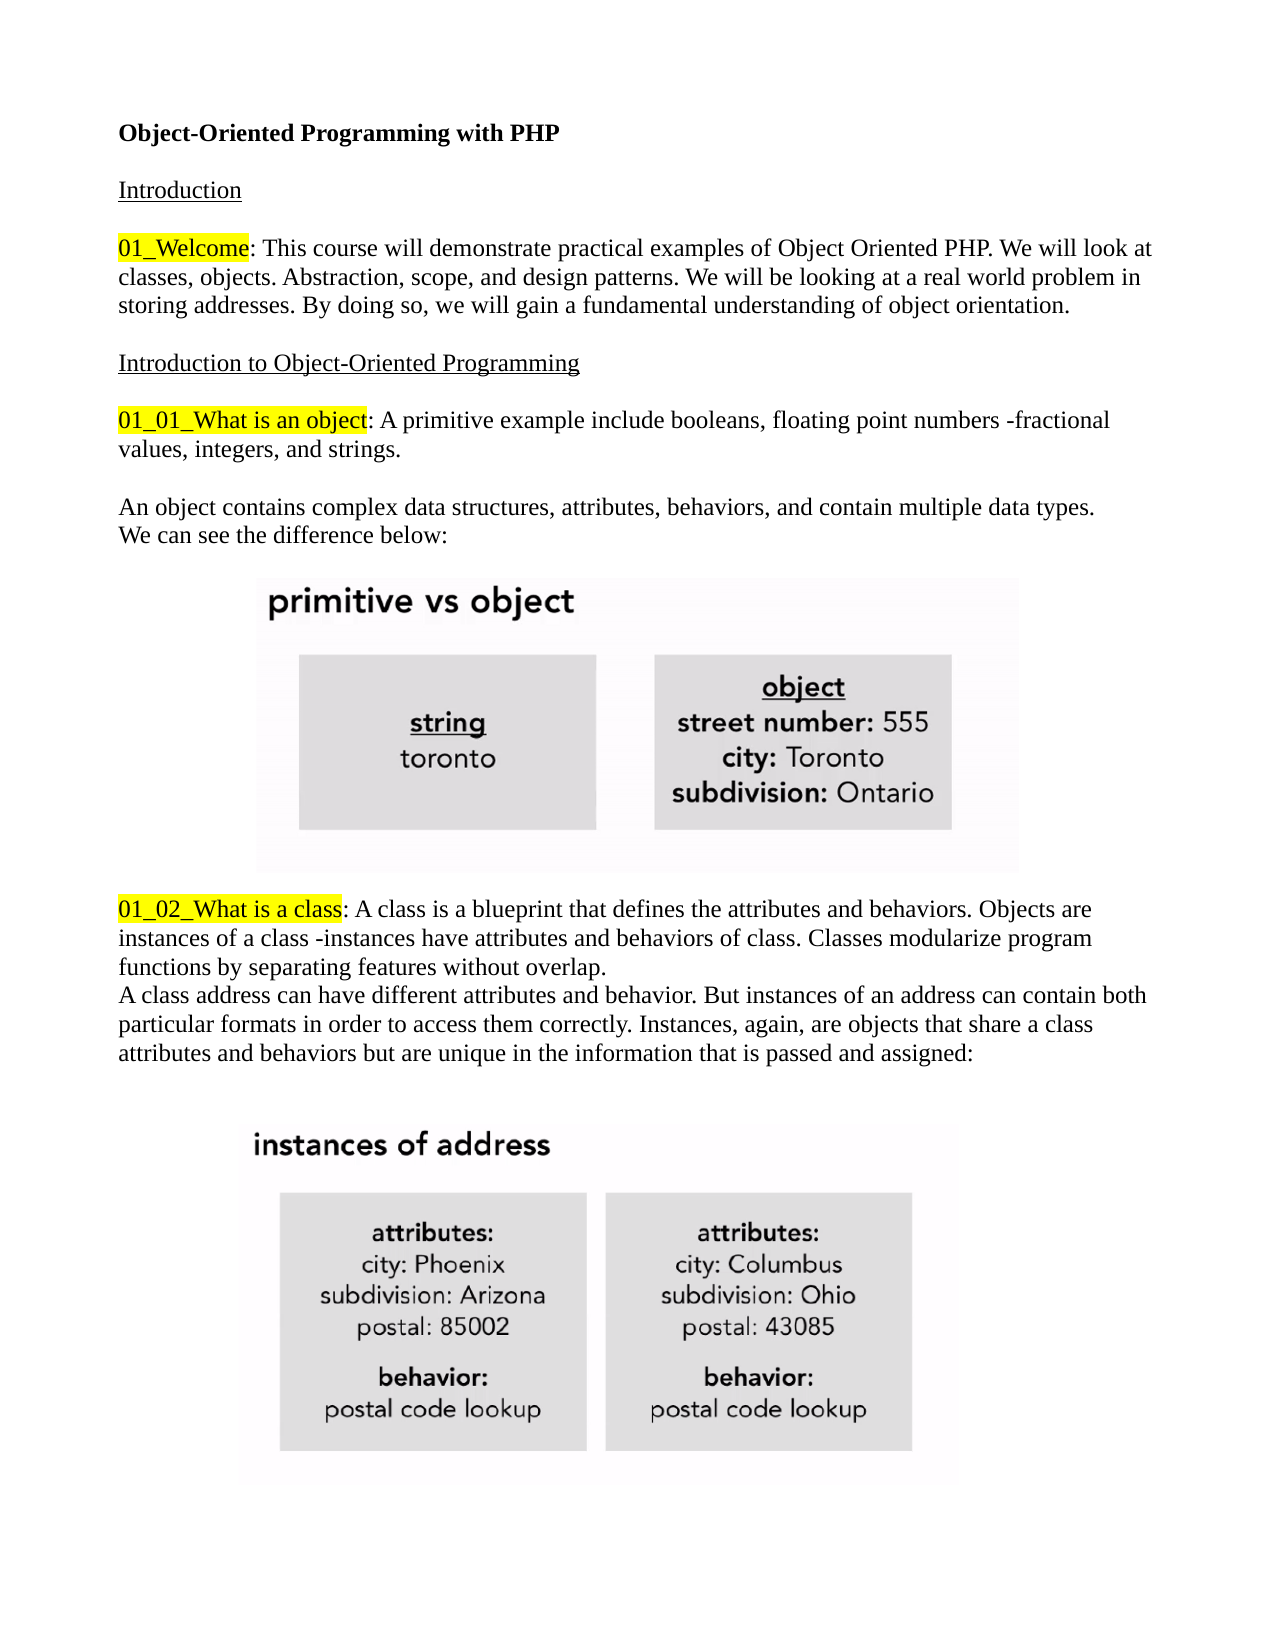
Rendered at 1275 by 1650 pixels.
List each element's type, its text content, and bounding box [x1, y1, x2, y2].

text Introduction to Object-Oriented Programming [118, 348, 1157, 377]
picture [238, 1124, 959, 1485]
text 01_01_What is an object: A primitive example include booleans, floating point numbers -fractional values, integers, and strings. [118, 406, 1157, 463]
text A class address can have different attributes and behavior. But instances of an address can contain both particular formats in order to access them correctly. Instances, again, are objects that share a class attributes and behaviors but are unique in the information that is passed and assigned: [118, 981, 1157, 1067]
text Object-Oriented Programming with PHP [118, 118, 1157, 147]
text 01_Welcome: This course will demonstrate practical examples of Object Oriented PHP. We will look at classes, objects. Abstraction, scope, and design patterns. We will be looking at a real world problem in storing addresses. By doing so, we will gain a fundamental understanding of object orientation. [118, 233, 1157, 319]
text An object contains complex data structures, attributes, behaviors, and contain multiple data types. [118, 492, 1157, 521]
text We can see the difference below: [118, 521, 1157, 578]
text 01_02_What is a class: A class is a blueprint that defines the attributes and behaviors. Objects are instances of a class -instances have attributes and behaviors of class. Classes modularize program functions by separating features without overlap. [118, 894, 1157, 981]
picture [256, 578, 1019, 873]
text Introduction [118, 176, 1157, 204]
